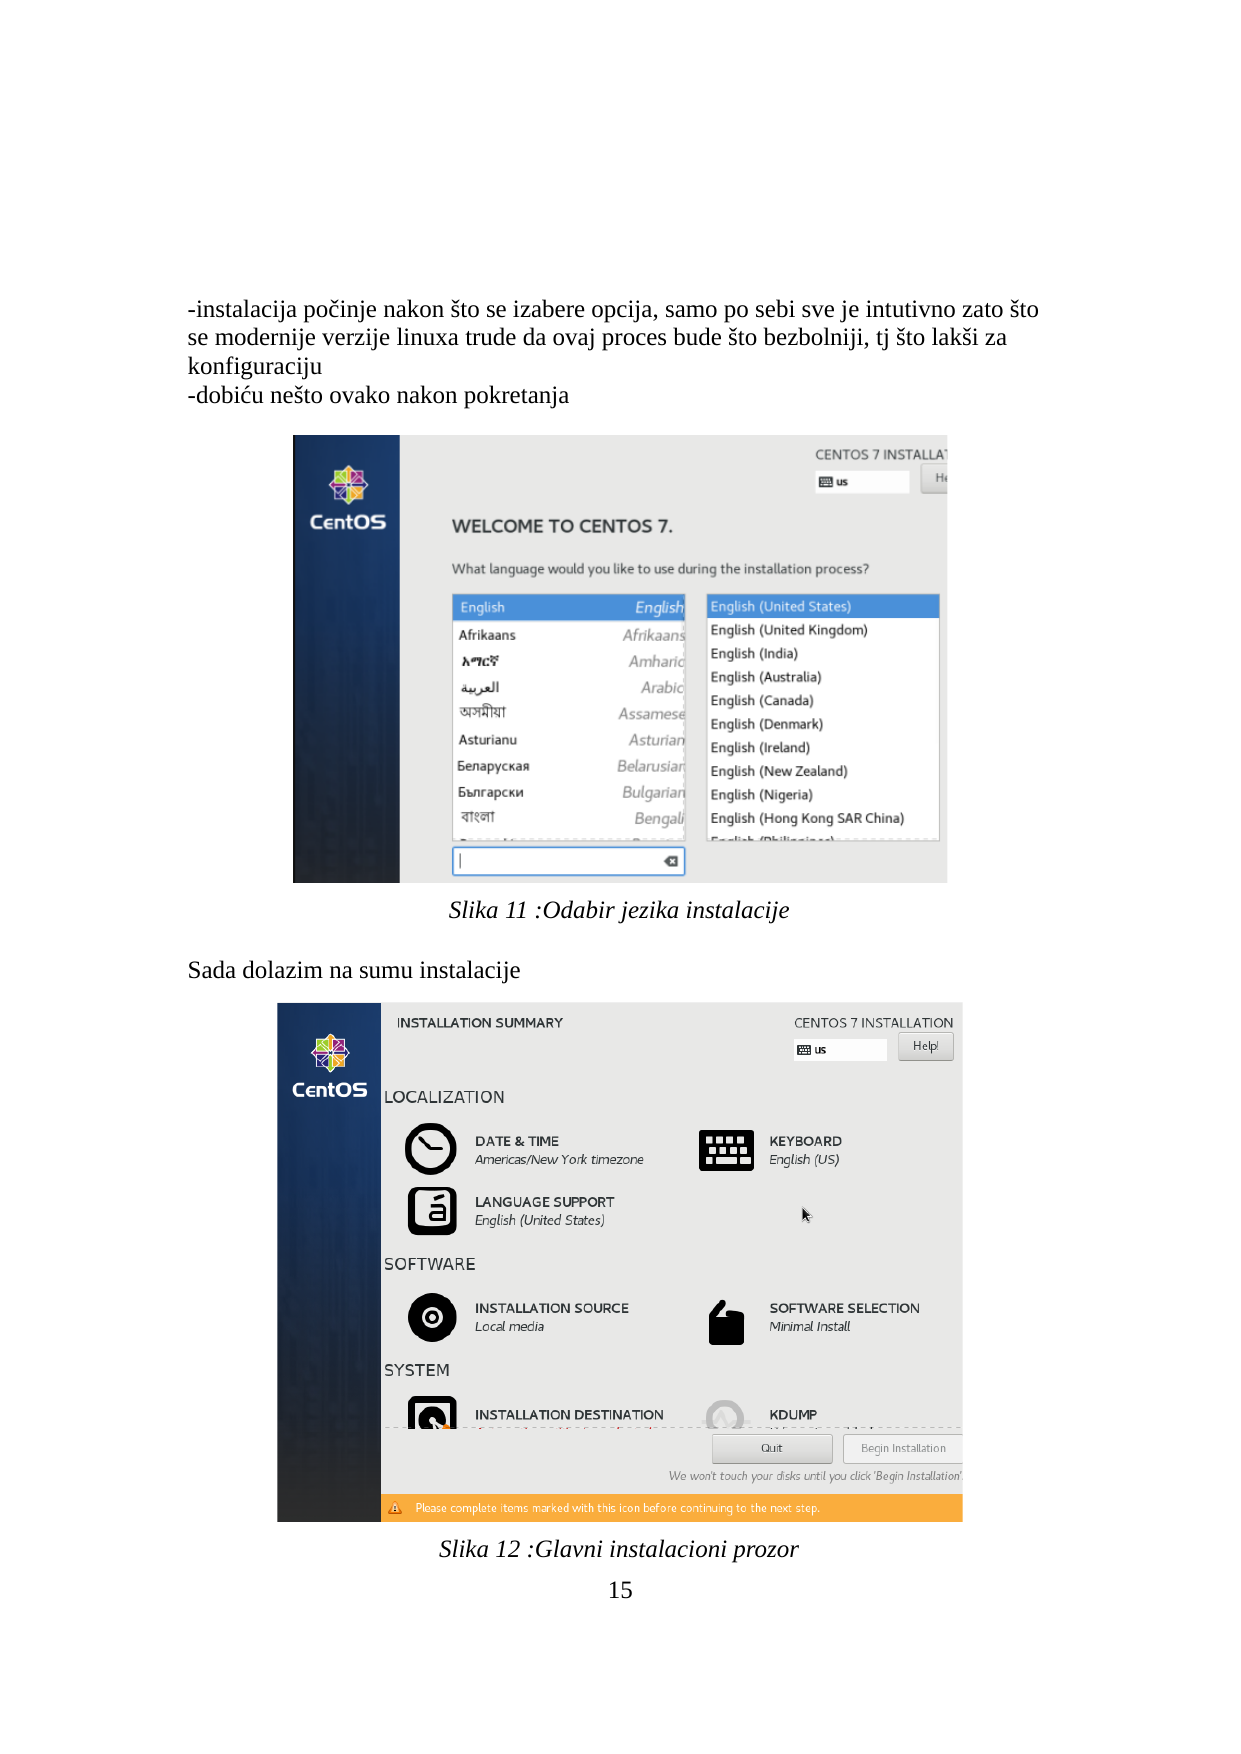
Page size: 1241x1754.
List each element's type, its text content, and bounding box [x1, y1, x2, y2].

picture [277, 1002, 963, 1522]
picture [293, 435, 948, 883]
text Sada dolazim na sumu instalacije [187, 955, 1053, 984]
text -dobiću nešto ovako nakon pokretanja [187, 380, 1053, 437]
text -instalacija počinje nakon što se izabere opcija, samo po sebi sve je intutivno zato što se modernije verzije linuxa trude da ovaj proces bude što bezbolniji, tj što lakši za konfiguraciju [187, 294, 1053, 380]
text Slika 11 :Odabir jezika instalacije [293, 883, 947, 923]
text Slika 12 :Glavni instalacioni prozor [277, 1522, 963, 1563]
text [187, 1012, 277, 1530]
text [963, 1012, 1053, 1530]
